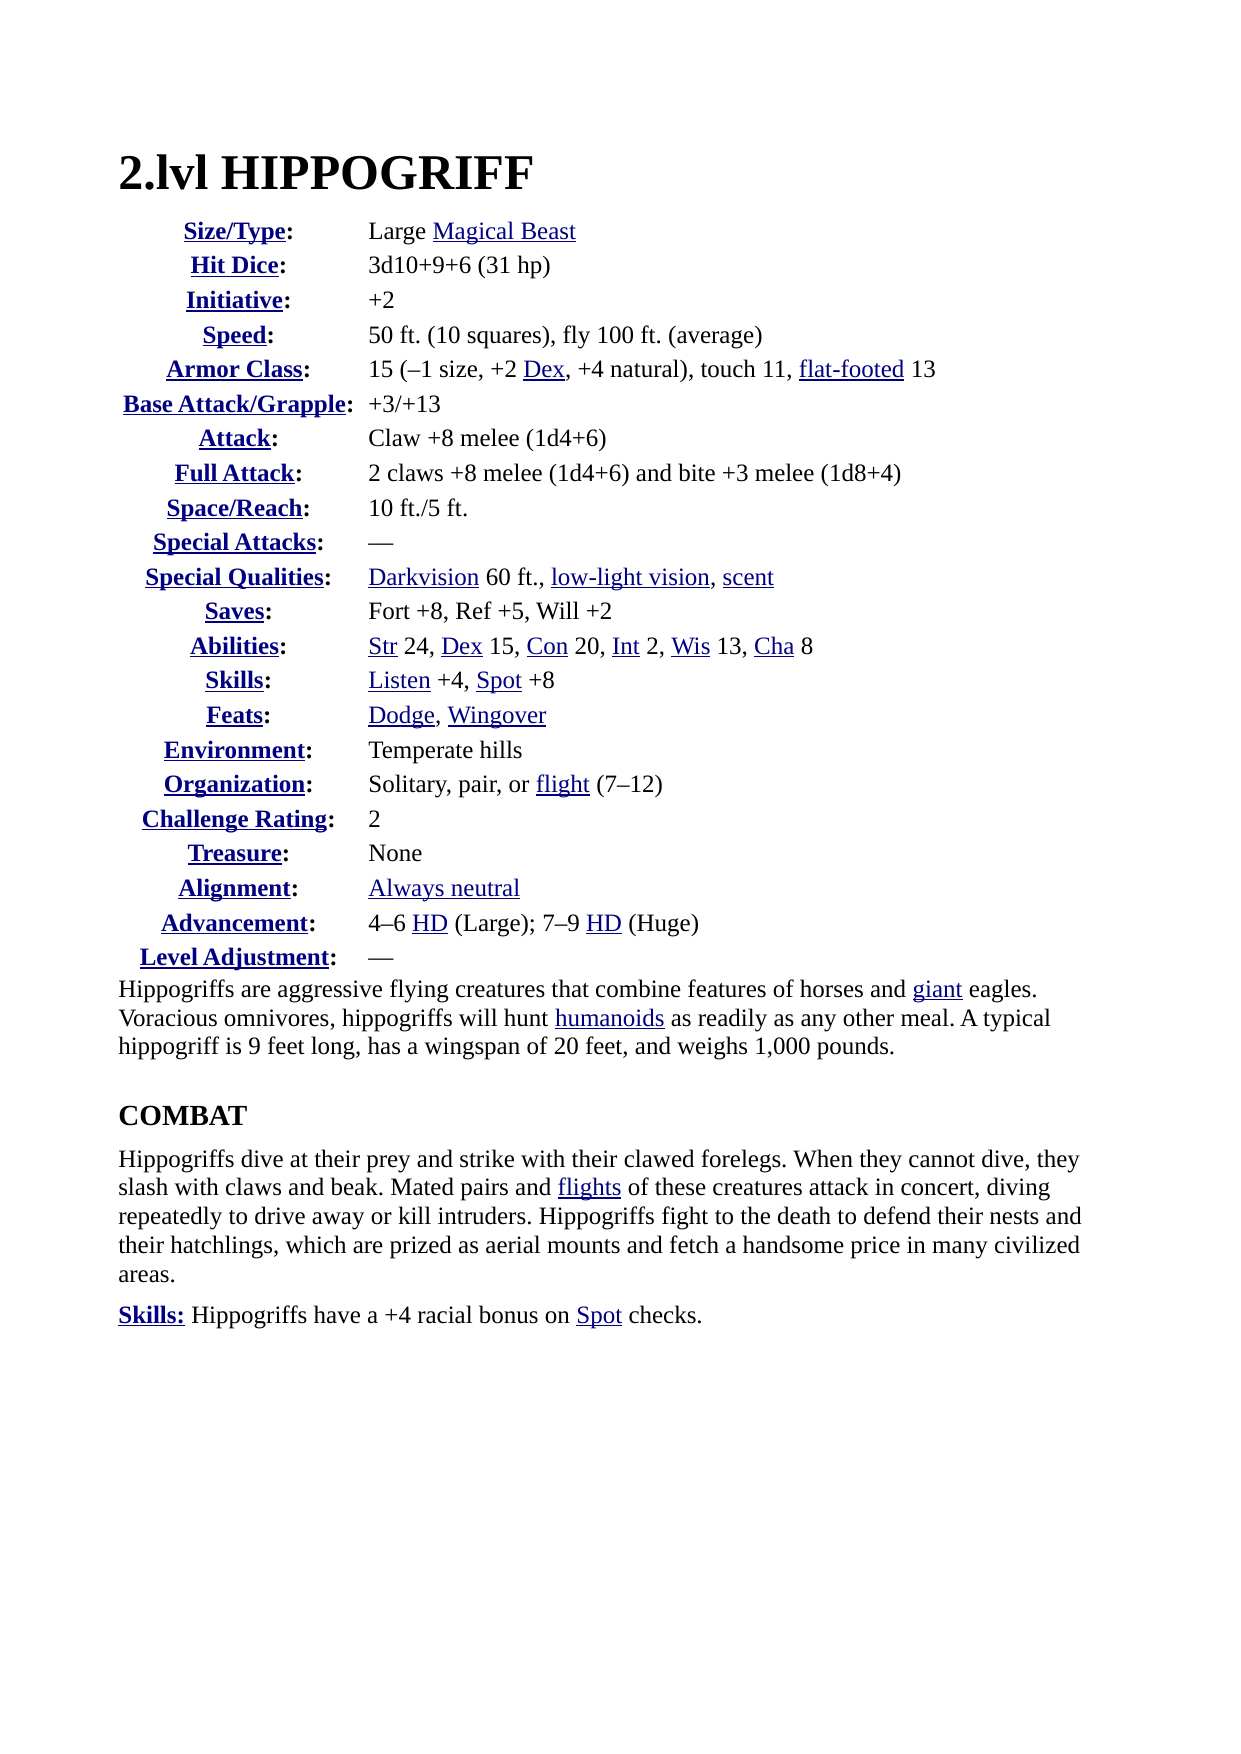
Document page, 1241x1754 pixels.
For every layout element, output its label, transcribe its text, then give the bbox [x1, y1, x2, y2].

table_cell Listen +4, Spot +8 [365, 663, 947, 697]
table_cell +3/+13 [365, 386, 947, 421]
table_cell Level Adjustment: [118, 939, 365, 974]
table_cell Armor Class: [118, 351, 365, 386]
table_cell — [365, 939, 947, 974]
subtitle 2.lvl HIPPOGRIFF [118, 143, 1122, 201]
table_cell Temperate hills [365, 732, 947, 766]
table_cell Initiative: [118, 282, 365, 317]
table_cell — [365, 524, 947, 559]
table_cell 50 ft. (10 squares), fly 100 ft. (average) [365, 317, 947, 351]
table_cell Saves: [118, 594, 365, 628]
table_cell Dodge, Wingover [365, 697, 947, 732]
table_cell Treasure: [118, 836, 365, 870]
text Skills: Hippogriffs have a +4 racial bonus on Spot checks. [118, 1300, 1122, 1329]
table_cell Hit Dice: [118, 248, 365, 282]
text Hippogriffs dive at their prey and strike with their clawed forelegs. When they cannot dive, they slash with claws and beak. Mated pairs and flights of these creatures attack in concert, diving repeatedly to drive away or kill intruders. Hippogriffs fight to the death to defend their nests and their hatchlings, which are prized as aerial mounts and fetch a handsome price in many civilized areas. [118, 1144, 1122, 1287]
table_cell Always neutral [365, 870, 947, 905]
table_cell Space/Reach: [118, 490, 365, 524]
table_cell Speed: [118, 317, 365, 351]
subtitle COMBAT [118, 1098, 1122, 1131]
table_cell Abilities: [118, 628, 365, 663]
table_cell None [365, 836, 947, 870]
table_cell Solitary, pair, or flight (7–12) [365, 766, 947, 801]
table_cell 2 [365, 801, 947, 836]
table_cell Str 24, Dex 15, Con 20, Int 2, Wis 13, Cha 8 [365, 628, 947, 663]
table_cell 4–6 HD (Large); 7–9 HD (Huge) [365, 905, 947, 939]
table_cell 10 ft./5 ft. [365, 490, 947, 524]
table_cell Base Attack/Grapple: [118, 386, 365, 421]
table_cell Fort +8, Ref +5, Will +2 [365, 594, 947, 628]
table_cell Attack: [118, 421, 365, 455]
table_cell Advancement: [118, 905, 365, 939]
table_cell Challenge Rating: [118, 801, 365, 836]
table_cell Claw +8 melee (1d4+6) [365, 421, 947, 455]
table_header Large Magical Beast [365, 213, 947, 248]
table_cell Alignment: [118, 870, 365, 905]
table_cell Special Attacks: [118, 524, 365, 559]
text Hippogriffs are aggressive flying creatures that combine features of horses and giant eagles. Voracious omnivores, hippogriffs will hunt humanoids as readily as any other meal. A typical hippogriff is 9 feet long, has a wingspan of 20 feet, and weighs 1,000 pounds. [118, 974, 1122, 1060]
table_cell Organization: [118, 766, 365, 801]
table_cell Full Attack: [118, 455, 365, 490]
table_cell Darkvision 60 ft., low-light vision, scent [365, 559, 947, 593]
table_cell Skills: [118, 663, 365, 697]
table_cell 15 (–1 size, +2 Dex, +4 natural), touch 11, flat-footed 13 [365, 351, 947, 386]
table_cell Special Qualities: [118, 559, 365, 593]
table_header Size/Type: [118, 213, 365, 248]
table_cell Environment: [118, 732, 365, 766]
table_cell 2 claws +8 melee (1d4+6) and bite +3 melee (1d8+4) [365, 455, 947, 490]
table_cell +2 [365, 282, 947, 317]
table_cell 3d10+9+6 (31 hp) [365, 248, 947, 282]
table_cell Feats: [118, 697, 365, 732]
